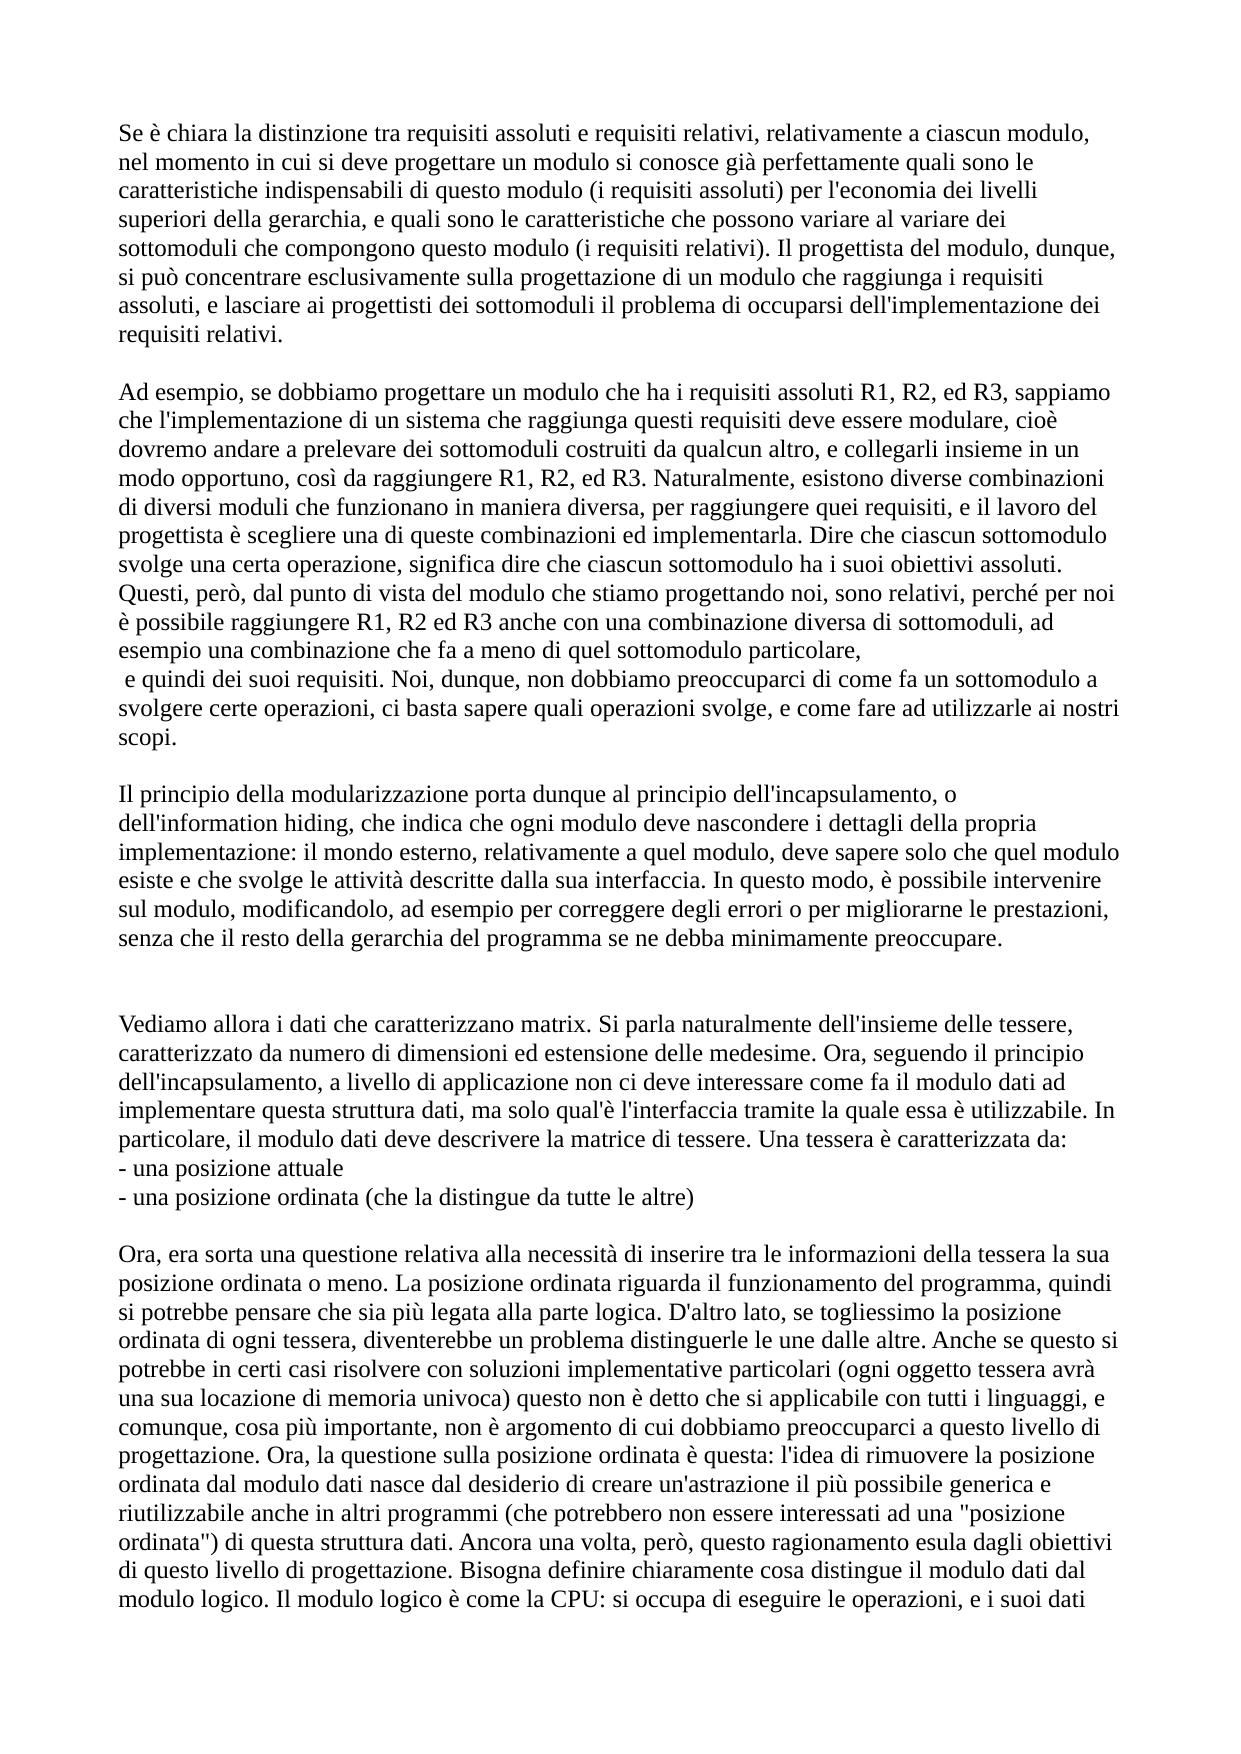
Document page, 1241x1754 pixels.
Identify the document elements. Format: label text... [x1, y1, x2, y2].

text e quindi dei suoi requisiti. Noi, dunque, non dobbiamo preoccuparci di come fa un sottomodulo a svolgere certe operazioni, ci basta sapere quali operazioni svolge, e come fare ad utilizzarle ai nostri scopi. Il principio della modularizzazione porta dunque al principio dell'incapsulamento, o dell'information hiding, che indica che ogni modulo deve nascondere i dettagli della propria implementazione: il mondo esterno, relativamente a quel modulo, deve sapere solo che quel modulo esiste e che svolge le attività descritte dalla sua interfaccia. In questo modo, è possibile intervenire sul modulo, modificandolo, ad esempio per correggere degli errori o per migliorarne le prestazioni, senza che il resto della gerarchia del programma se ne debba minimamente preoccupare. Vediamo allora i dati che caratterizzano matrix. Si parla naturalmente dell'insieme delle tessere, caratterizzato da numero di dimensioni ed estensione delle medesime. Ora, seguendo il principio dell'incapsulamento, a livello di applicazione non ci deve interessare come fa il modulo dati ad implementare questa struttura dati, ma solo qual'è l'interfaccia tramite la quale essa è utilizzabile. In particolare, il modulo dati deve descrivere la matrice di tessere. Una tessera è caratterizzata da: - una posizione attuale - una posizione ordinata (che la distingue da tutte le altre) Ora, era sorta una questione relativa alla necessità di inserire tra le informazioni della tessera la sua posizione ordinata o meno. La posizione ordinata riguarda il funzionamento del programma, quindi si potrebbe pensare che sia più legata alla parte logica. D'altro lato, se togliessimo la posizione ordinata di ogni tessera, diventerebbe un problema distinguerle le une dalle altre. Anche se questo si potrebbe in certi casi risolvere con soluzioni implementative particolari (ogni oggetto tessera avrà una sua locazione di memoria univoca) questo non è detto che si applicabile con tutti i linguaggi, e comunque, cosa più importante, non è argomento di cui dobbiamo preoccuparci a questo livello di progettazione. Ora, la questione sulla posizione ordinata è questa: l'idea di rimuovere la posizione ordinata dal modulo dati nasce dal desiderio di creare un'astrazione il più possibile generica e riutilizzabile anche in altri programmi (che potrebbero non essere interessati ad una "posizione ordinata") di questa struttura dati. Ancora una volta, però, questo ragionamento esula dagli obiettivi di questo livello di progettazione. Bisogna definire chiaramente cosa distingue il modulo dati dal modulo logico. Il modulo logico è come la CPU: si occupa di eseguire le operazioni, e i suoi dati [118, 664, 1122, 1613]
text Se è chiara la distinzione tra requisiti assoluti e requisiti relativi, relativamente a ciascun modulo, nel momento in cui si deve progettare un modulo si conosce già perfettamente quali sono le caratteristiche indispensabili di questo modulo (i requisiti assoluti) per l'economia dei livelli superiori della gerarchia, e quali sono le caratteristiche che possono variare al variare dei sottomoduli che compongono questo modulo (i requisiti relativi). Il progettista del modulo, dunque, si può concentrare esclusivamente sulla progettazione di un modulo che raggiunga i requisiti assoluti, e lasciare ai progettisti dei sottomoduli il problema di occuparsi dell'implementazione dei requisiti relativi. Ad esempio, se dobbiamo progettare un modulo che ha i requisiti assoluti R1, R2, ed R3, sappiamo che l'implementazione di un sistema che raggiunga questi requisiti deve essere modulare, cioè dovremo andare a prelevare dei sottomoduli costruiti da qualcun altro, e collegarli insieme in un modo opportuno, così da raggiungere R1, R2, ed R3. Naturalmente, esistono diverse combinazioni di diversi moduli che funzionano in maniera diversa, per raggiungere quei requisiti, e il lavoro del progettista è scegliere una di queste combinazioni ed implementarla. Dire che ciascun sottomodulo svolge una certa operazione, significa dire che ciascun sottomodulo ha i suoi obiettivi assoluti. Questi, però, dal punto di vista del modulo che stiamo progettando noi, sono relativi, perché per noi è possibile raggiungere R1, R2 ed R3 anche con una combinazione diversa di sottomoduli, ad esempio una combinazione che fa a meno di quel sottomodulo particolare, [118, 118, 1122, 664]
